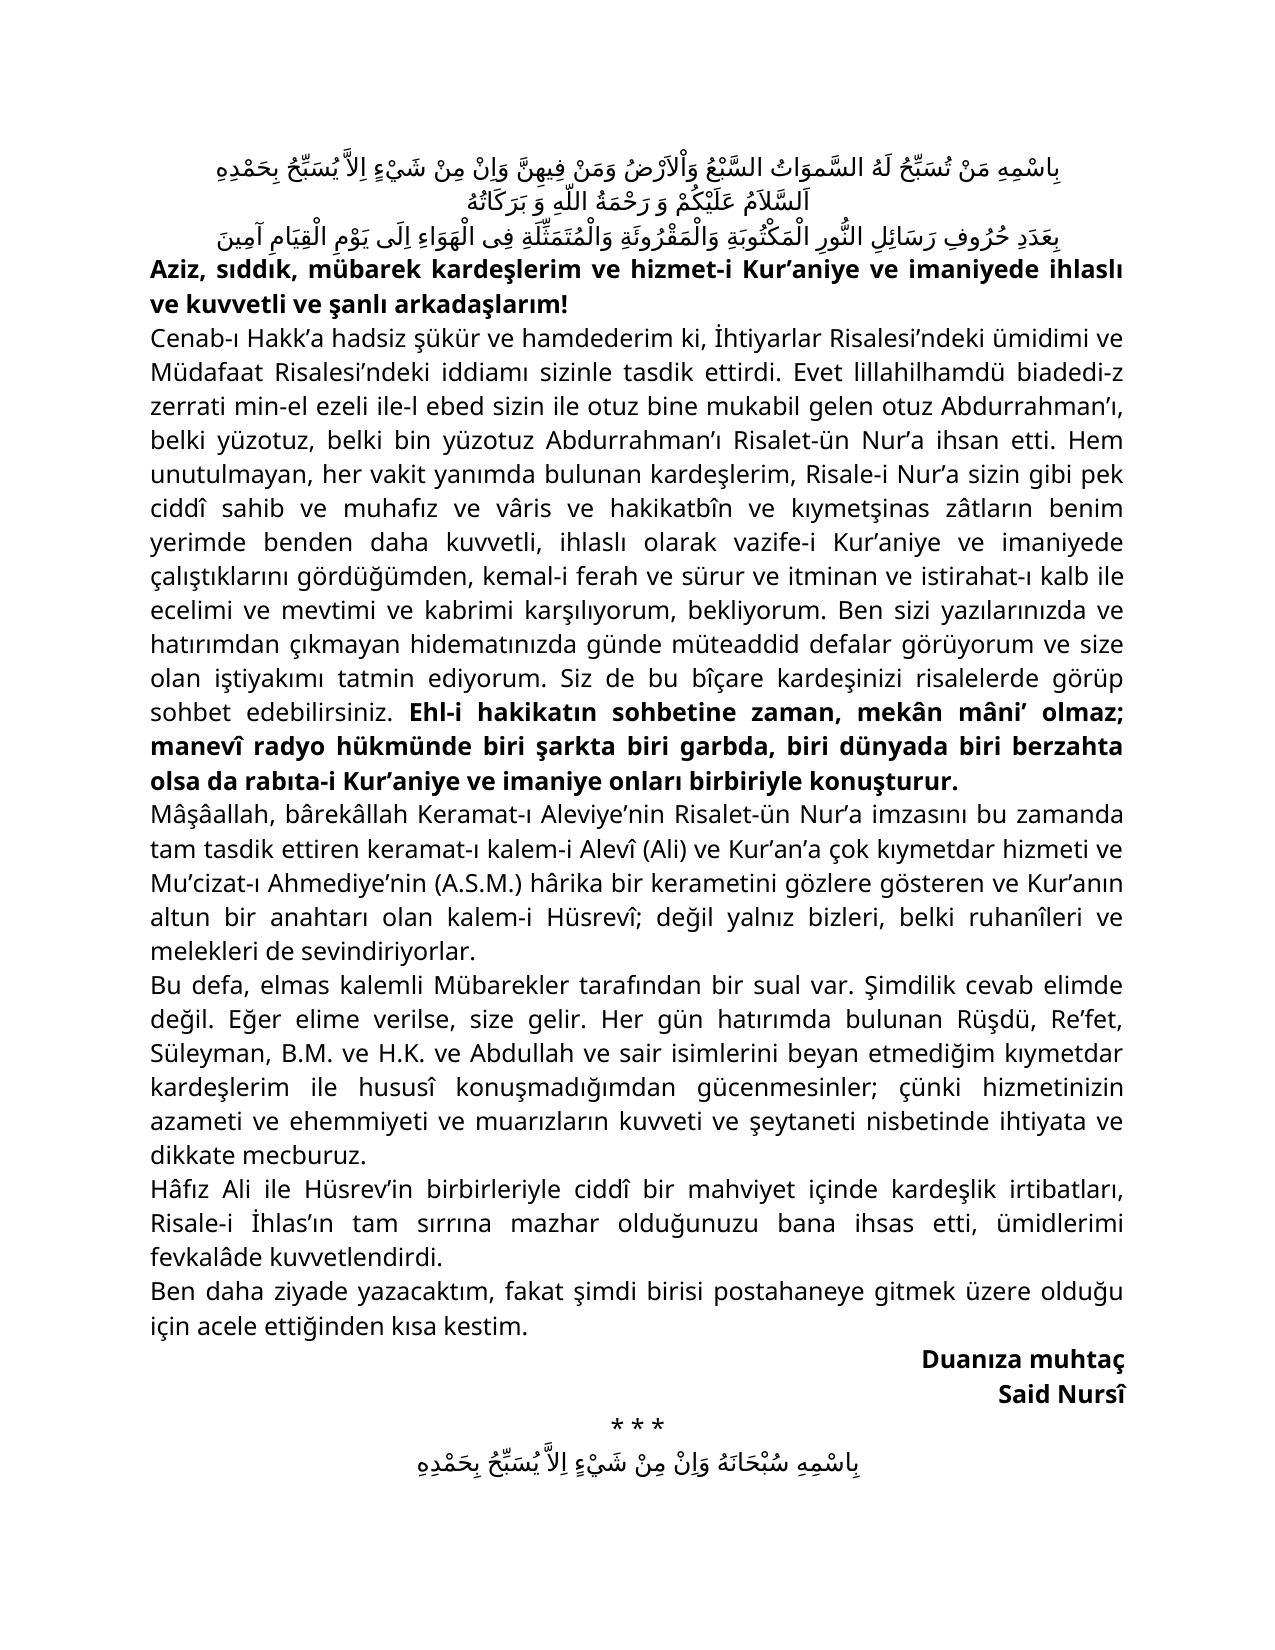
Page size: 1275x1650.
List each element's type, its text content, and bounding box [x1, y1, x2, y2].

text بِاسْمِهِ مَنْ تُسَبِّحُ لَهُ السَّموَاتُ السَّبْعُ وَاْلاَرْضُ وَمَنْ فِيهِنَّ وَاِنْ مِنْ شَيْءٍ اِلاَّ يُسَبِّحُ بِحَمْدِهِ [150, 150, 1125, 184]
text بِعَدَدِ حُرُوفِ رَسَائِلِ النُّورِ الْمَكْتُوبَةِ وَالْمَقْرُوئَةِ وَالْمُتَمَثِّلَةِ فِى الْهَوَاءِ اِلَى يَوْمِ الْقِيَامِ آمِينَ [150, 218, 1125, 252]
text * * * [150, 1410, 1125, 1444]
text بِاسْمِهِ سُبْحَانَهُ وَاِنْ مِنْ شَيْءٍ اِلاَّ يُسَبِّحُ بِحَمْدِهِ [150, 1444, 1125, 1478]
text Duanıza muhtaç [150, 1342, 1125, 1376]
text اَلسَّلاَمُ عَلَيْكُمْ وَ رَحْمَةُ اللّهِ وَ بَرَكَاتُهُ [150, 184, 1125, 218]
text Said Nursî [150, 1376, 1125, 1410]
text Mâşâallah, bârekâllah Keramat-ı Aleviye’nin Risalet-ün Nur’a imzasını bu zamanda tam tasdik ettiren keramat-ı kalem-i Alevî (Ali) ve Kur’an’a çok kıymetdar hizmeti ve Mu’cizat-ı Ahmediye’nin (A.S.M.) hârika bir kerametini gözlere gösteren ve Kur’anın altun bir anahtarı olan kalem-i Hüsrevî; değil yalnız bizleri, belki ruhanîleri ve melekleri de sevindiriyorlar. [150, 797, 1125, 967]
text Hâfız Ali ile Hüsrev’in birbirleriyle ciddî bir mahviyet içinde kardeşlik irtibatları, Risale-i İhlas’ın tam sırrına mazhar olduğunuzu bana ihsas etti, ümidlerimi fevkalâde kuvvetlendirdi. [150, 1172, 1125, 1274]
text Ben daha ziyade yazacaktım, fakat şimdi birisi postahaneye gitmek üzere olduğu için acele ettiğinden kısa kestim. [150, 1274, 1125, 1342]
text Bu defa, elmas kalemli Mübarekler tarafından bir sual var. Şimdilik cevab elimde değil. Eğer elime verilse, size gelir. Her gün hatırımda bulunan Rüşdü, Re’fet, Süleyman, B.M. ve H.K. ve Abdullah ve sair isimlerini beyan etmediğim kıymetdar kardeşlerim ile hususî konuşmadığımdan gücenmesinler; çünki hizmetinizin azameti ve ehemmiyeti ve muarızların kuvveti ve şeytaneti nisbetinde ihtiyata ve dikkate mecburuz. [150, 967, 1125, 1172]
text Aziz, sıddık, mübarek kardeşlerim ve hizmet-i Kur’aniye ve imaniyede ihlaslı ve kuvvetli ve şanlı arkadaşlarım! [150, 252, 1125, 320]
text Cenab-ı Hakk’a hadsiz şükür ve hamdederim ki, İhtiyarlar Risalesi’ndeki ümidimi ve Müdafaat Risalesi’ndeki iddiamı sizinle tasdik ettirdi. Evet lillahilhamdü biadedi-z zerrati min-el ezeli ile-l ebed sizin ile otuz bine mukabil gelen otuz Abdurrahman’ı, belki yüzotuz, belki bin yüzotuz Abdurrahman’ı Risalet-ün Nur’a ihsan etti. Hem unutulmayan, her vakit yanımda bulunan kardeşlerim, Risale-i Nur’a sizin gibi pek ciddî sahib ve muhafız ve vâris ve hakikatbîn ve kıymetşinas zâtların benim yerimde benden daha kuvvetli, ihlaslı olarak vazife-i Kur’aniye ve imaniyede çalıştıklarını gördüğümden, kemal-i ferah ve sürur ve itminan ve istirahat-ı kalb ile ecelimi ve mevtimi ve kabrimi karşılıyorum, bekliyorum. Ben sizi yazılarınızda ve hatırımdan çıkmayan hidematınızda günde müteaddid defalar görüyorum ve size olan iştiyakımı tatmin ediyorum. Siz de bu bîçare kardeşinizi risalelerde görüp sohbet edebilirsiniz. Ehl-i hakikatın sohbetine zaman, mekân mâni’ olmaz; manevî radyo hükmünde biri şarkta biri garbda, biri dünyada biri berzahta olsa da rabıta-i Kur’aniye ve imaniye onları birbiriyle konuşturur. [150, 320, 1125, 797]
